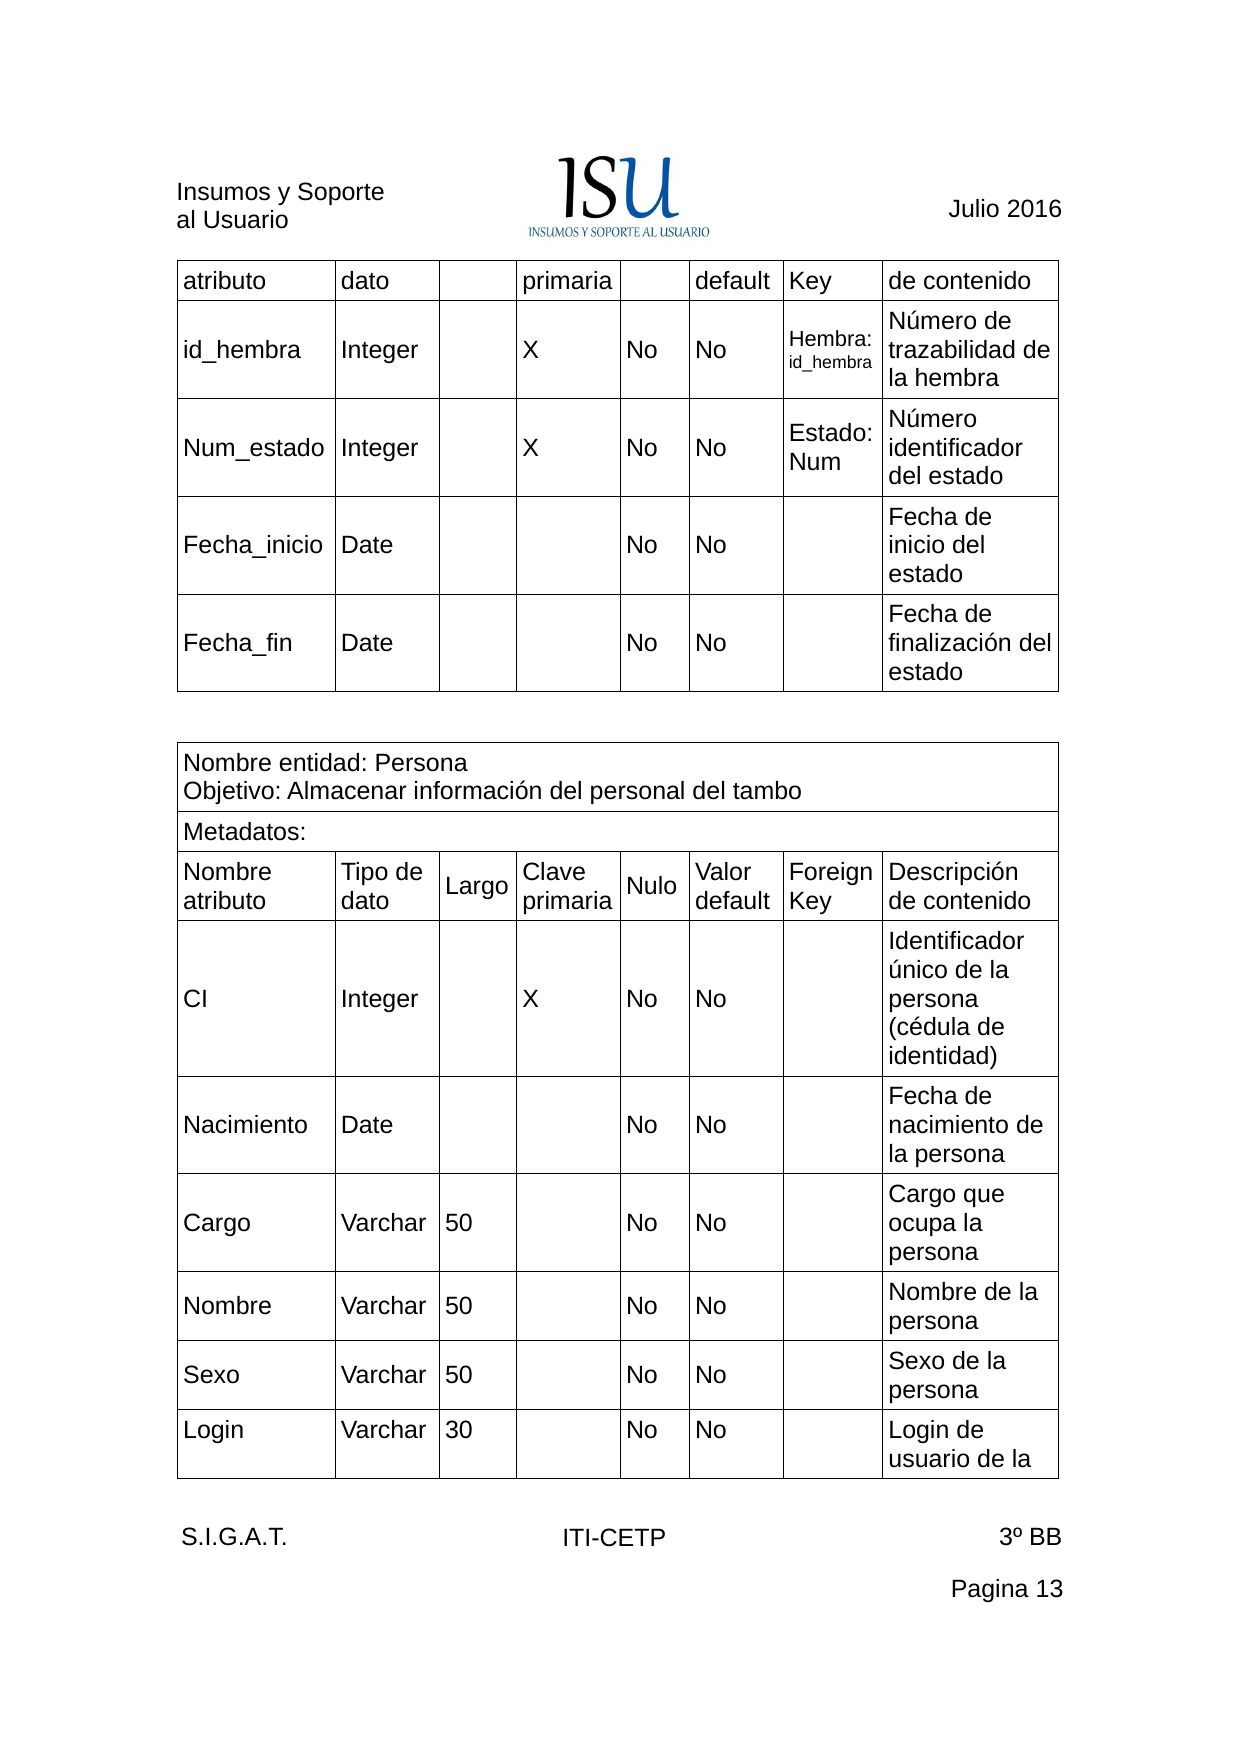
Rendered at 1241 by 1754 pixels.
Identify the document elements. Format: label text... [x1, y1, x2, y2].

table_cell Nombre de la persona [883, 1272, 1058, 1340]
table_cell [517, 1174, 620, 1271]
table_cell [784, 1077, 882, 1173]
table_cell Integer [336, 921, 439, 1076]
table_cell CI [178, 921, 335, 1076]
table_cell No [690, 1174, 783, 1271]
table_cell Date [336, 1077, 439, 1173]
table_cell No [690, 1410, 783, 1478]
table_cell Sexo [178, 1341, 335, 1409]
table_cell X [517, 399, 620, 496]
table_cell [440, 921, 516, 1076]
table_cell 50 [440, 1174, 516, 1271]
table_cell Cargo que ocupa la persona [883, 1174, 1058, 1271]
table_cell No [690, 1077, 783, 1173]
table_cell Integer [336, 399, 439, 496]
table_cell [517, 497, 620, 593]
table_cell 50 [440, 1272, 516, 1340]
table_cell No [690, 497, 783, 593]
table_cell X [517, 921, 620, 1076]
table_cell Nombre atributo [178, 852, 335, 920]
table_cell No [621, 1272, 689, 1340]
table_cell default [690, 261, 783, 300]
table_cell Login de usuario de la [883, 1410, 1058, 1478]
table_cell Metadatos: [178, 812, 1058, 851]
table_cell [440, 301, 516, 398]
table_cell No [621, 1174, 689, 1271]
table_cell No [621, 1341, 689, 1409]
picture [517, 138, 723, 252]
table_cell Fecha de inicio del estado [883, 497, 1058, 593]
table_cell Fecha de nacimiento de la persona [883, 1077, 1058, 1173]
table_cell [784, 921, 882, 1076]
table_cell Nacimiento [178, 1077, 335, 1173]
table_cell Foreign Key [784, 852, 882, 920]
table_cell Clave primaria [517, 852, 620, 920]
table_cell Date [336, 497, 439, 593]
table_cell Fecha_fin [178, 595, 335, 691]
table_cell Descripción de contenido [883, 852, 1058, 920]
table_cell [440, 1077, 516, 1173]
table_header Nombre entidad: Persona Objetivo: Almacenar información del personal del tambo [178, 743, 1058, 811]
table_cell No [621, 497, 689, 593]
table_cell Número de trazabilidad de la hembra [883, 301, 1058, 398]
table_cell Varchar [336, 1174, 439, 1271]
table_cell [784, 1341, 882, 1409]
table_cell Tipo de dato [336, 852, 439, 920]
table_cell No [621, 399, 689, 496]
table_cell [784, 497, 882, 593]
table_cell No [621, 1077, 689, 1173]
table_cell [621, 261, 689, 300]
table_cell No [690, 595, 783, 691]
table_cell Varchar [336, 1341, 439, 1409]
table_cell Hembra: id_hembra [784, 301, 882, 398]
table_cell Date [336, 595, 439, 691]
table_cell 50 [440, 1341, 516, 1409]
table_cell Largo [440, 852, 516, 920]
table_cell Fecha_inicio [178, 497, 335, 593]
table_cell No [621, 301, 689, 398]
table_cell atributo [178, 261, 335, 300]
table_cell Estado: Num [784, 399, 882, 496]
table_cell [517, 1077, 620, 1173]
table_cell No [621, 921, 689, 1076]
table_cell Valor default [690, 852, 783, 920]
table_cell Login [178, 1410, 335, 1478]
table_cell [784, 595, 882, 691]
table_cell [784, 1272, 882, 1340]
table_cell No [690, 399, 783, 496]
table_cell No [690, 1272, 783, 1340]
table_cell id_hembra [178, 301, 335, 398]
table_cell primaria [517, 261, 620, 300]
table_cell No [690, 1341, 783, 1409]
table_cell 30 [440, 1410, 516, 1478]
table_cell Identificador único de la persona (cédula de identidad) [883, 921, 1058, 1076]
table_cell de contenido [883, 261, 1058, 300]
table_cell [440, 497, 516, 593]
table_cell No [690, 921, 783, 1076]
table_cell [517, 1410, 620, 1478]
table_cell Integer [336, 301, 439, 398]
table_cell [784, 1174, 882, 1271]
table_cell Num_estado [178, 399, 335, 496]
table_cell Nulo [621, 852, 689, 920]
table_cell Key [784, 261, 882, 300]
table_cell Fecha de finalización del estado [883, 595, 1058, 691]
table_cell [517, 595, 620, 691]
table_cell X [517, 301, 620, 398]
table_cell [440, 261, 516, 300]
table_cell [784, 1410, 882, 1478]
table_cell [517, 1272, 620, 1340]
table_cell Varchar [336, 1272, 439, 1340]
table_cell Sexo de la persona [883, 1341, 1058, 1409]
table_cell No [621, 1410, 689, 1478]
table_cell Cargo [178, 1174, 335, 1271]
table_cell No [690, 301, 783, 398]
table_cell Nombre [178, 1272, 335, 1340]
table_cell Número identificador del estado [883, 399, 1058, 496]
table_cell [517, 1341, 620, 1409]
table_cell dato [336, 261, 439, 300]
table_cell [440, 399, 516, 496]
table_cell [440, 595, 516, 691]
table_cell No [621, 595, 689, 691]
table_cell Varchar [336, 1410, 439, 1478]
